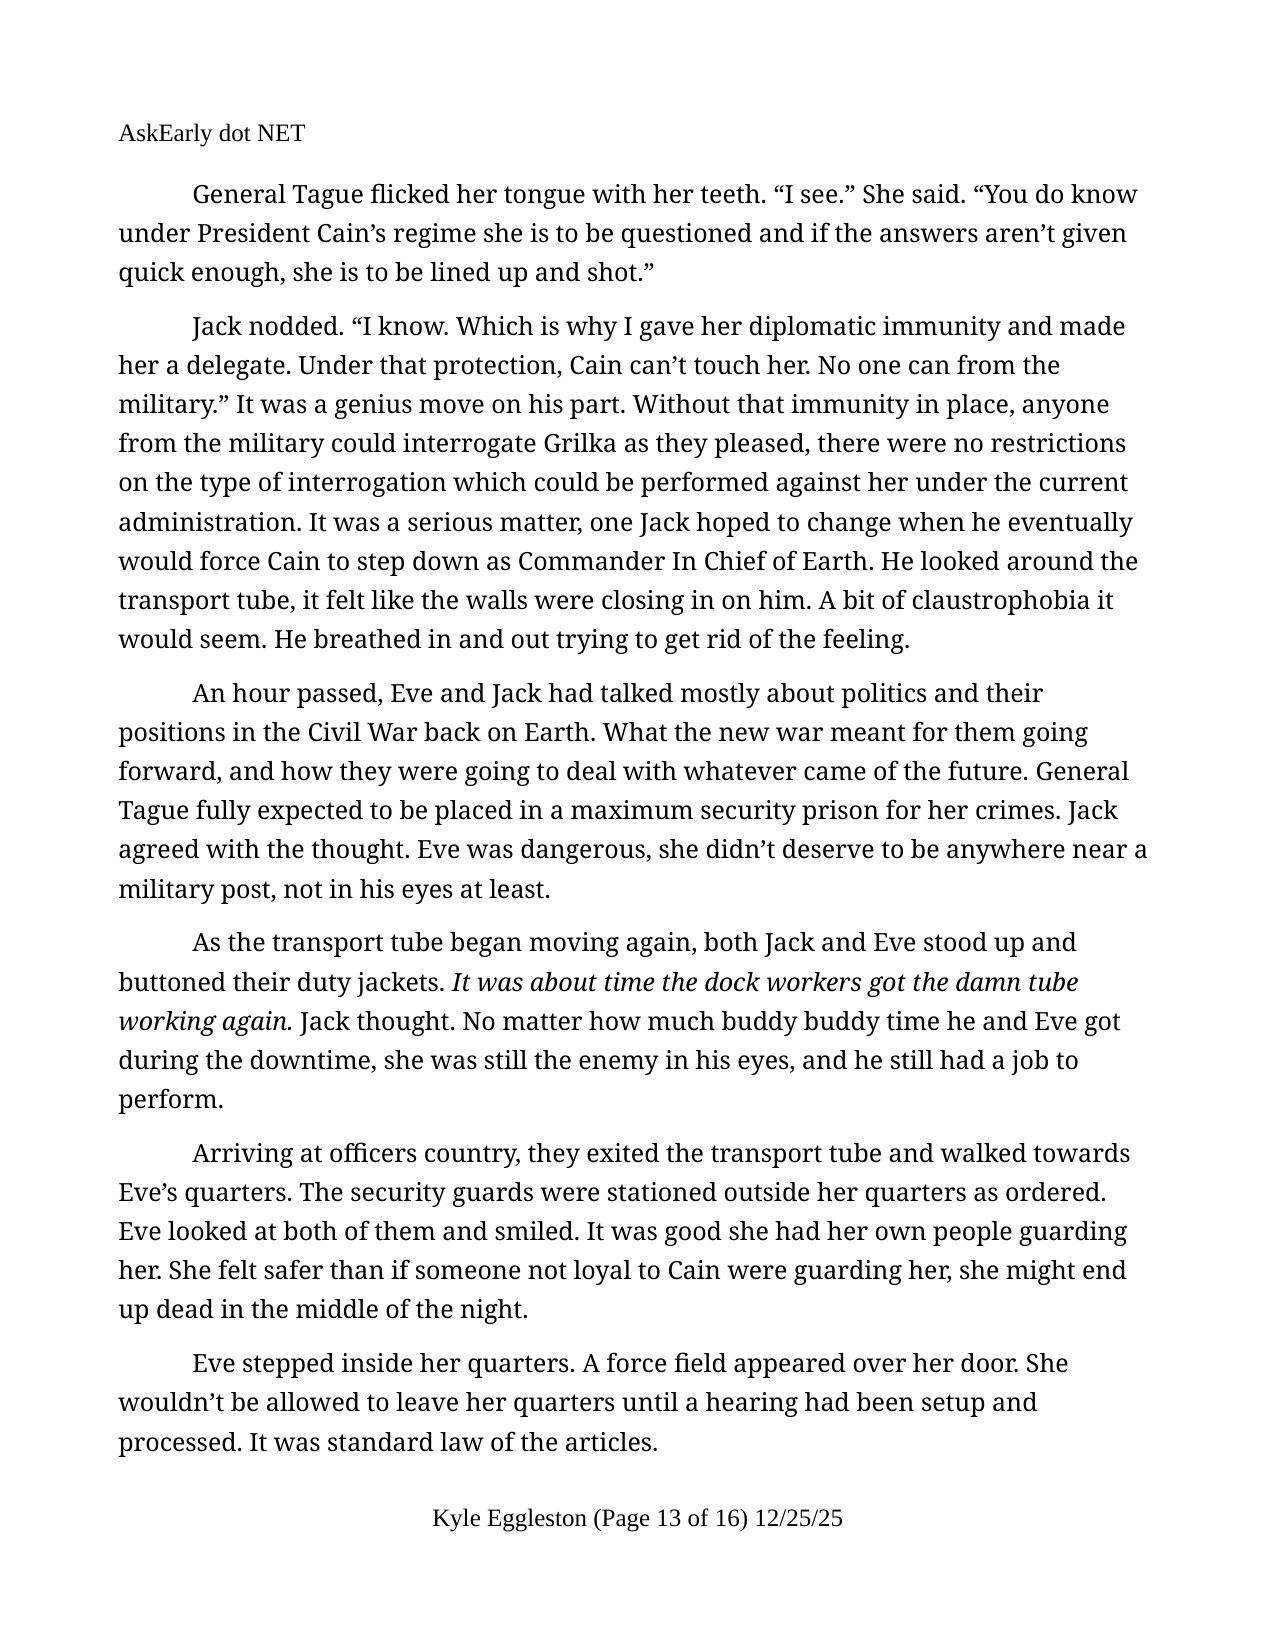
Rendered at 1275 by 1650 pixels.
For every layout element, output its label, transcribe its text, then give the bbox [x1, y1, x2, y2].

text An hour passed, Eve and Jack had talked mostly about politics and their positions in the Civil War back on Earth. What the new war meant for them going forward, and how they were going to deal with whatever came of the future. General Tague fully expected to be placed in a maximum security prison for her crimes. Jack agreed with the thought. Eve was dangerous, she didn’t deserve to be anywhere near a military post, not in his eyes at least. [118, 676, 1157, 905]
text Eve stepped inside her quarters. A force field appeared over her door. She wouldn’t be allowed to leave her quarters until a hearing had been setup and processed. It was standard law of the articles. [118, 1346, 1157, 1458]
text Jack nodded. “I know. Which is why I gave her diplomatic immunity and made her a delegate. Under that protection, Cain can’t touch her. No one can from the military.” It was a genius move on his part. Without that immunity in place, anyone from the military could interrogate Grilka as they pleased, there were no restrictions on the type of interrogation which could be performed against her under the current administration. It was a serious matter, one Jack hoped to change when he eventually would force Cain to step down as Commander In Chief of Earth. He looked around the transport tube, it felt like the walls were closing in on him. A bit of claustrophobia it would seem. He breathed in and out trying to get rid of the feeling. [118, 308, 1157, 656]
text General Tague flicked her tongue with her teeth. “I see.” She said. “You do know under President Cain’s regime she is to be questioned and if the answers aren’t given quick enough, she is to be lined up and shot.” [118, 176, 1157, 289]
text Arriving at officers country, they exited the transport tube and walked towards Eve’s quarters. The security guards were stationed outside her quarters as ordered. Eve looked at both of them and smiled. It was good she had her own people guarding her. She felt safer than if someone not loyal to Cain were guarding her, she might end up dead in the middle of the night. [118, 1136, 1157, 1326]
text As the transport tube began moving again, both Jack and Eve stood up and buttoned their duty jackets. It was about time the dock workers got the damn tube working again. Jack thought. No matter how much buddy buddy time he and Eve got during the downtime, she was still the enemy in his eyes, and he still had a job to perform. [118, 925, 1157, 1116]
